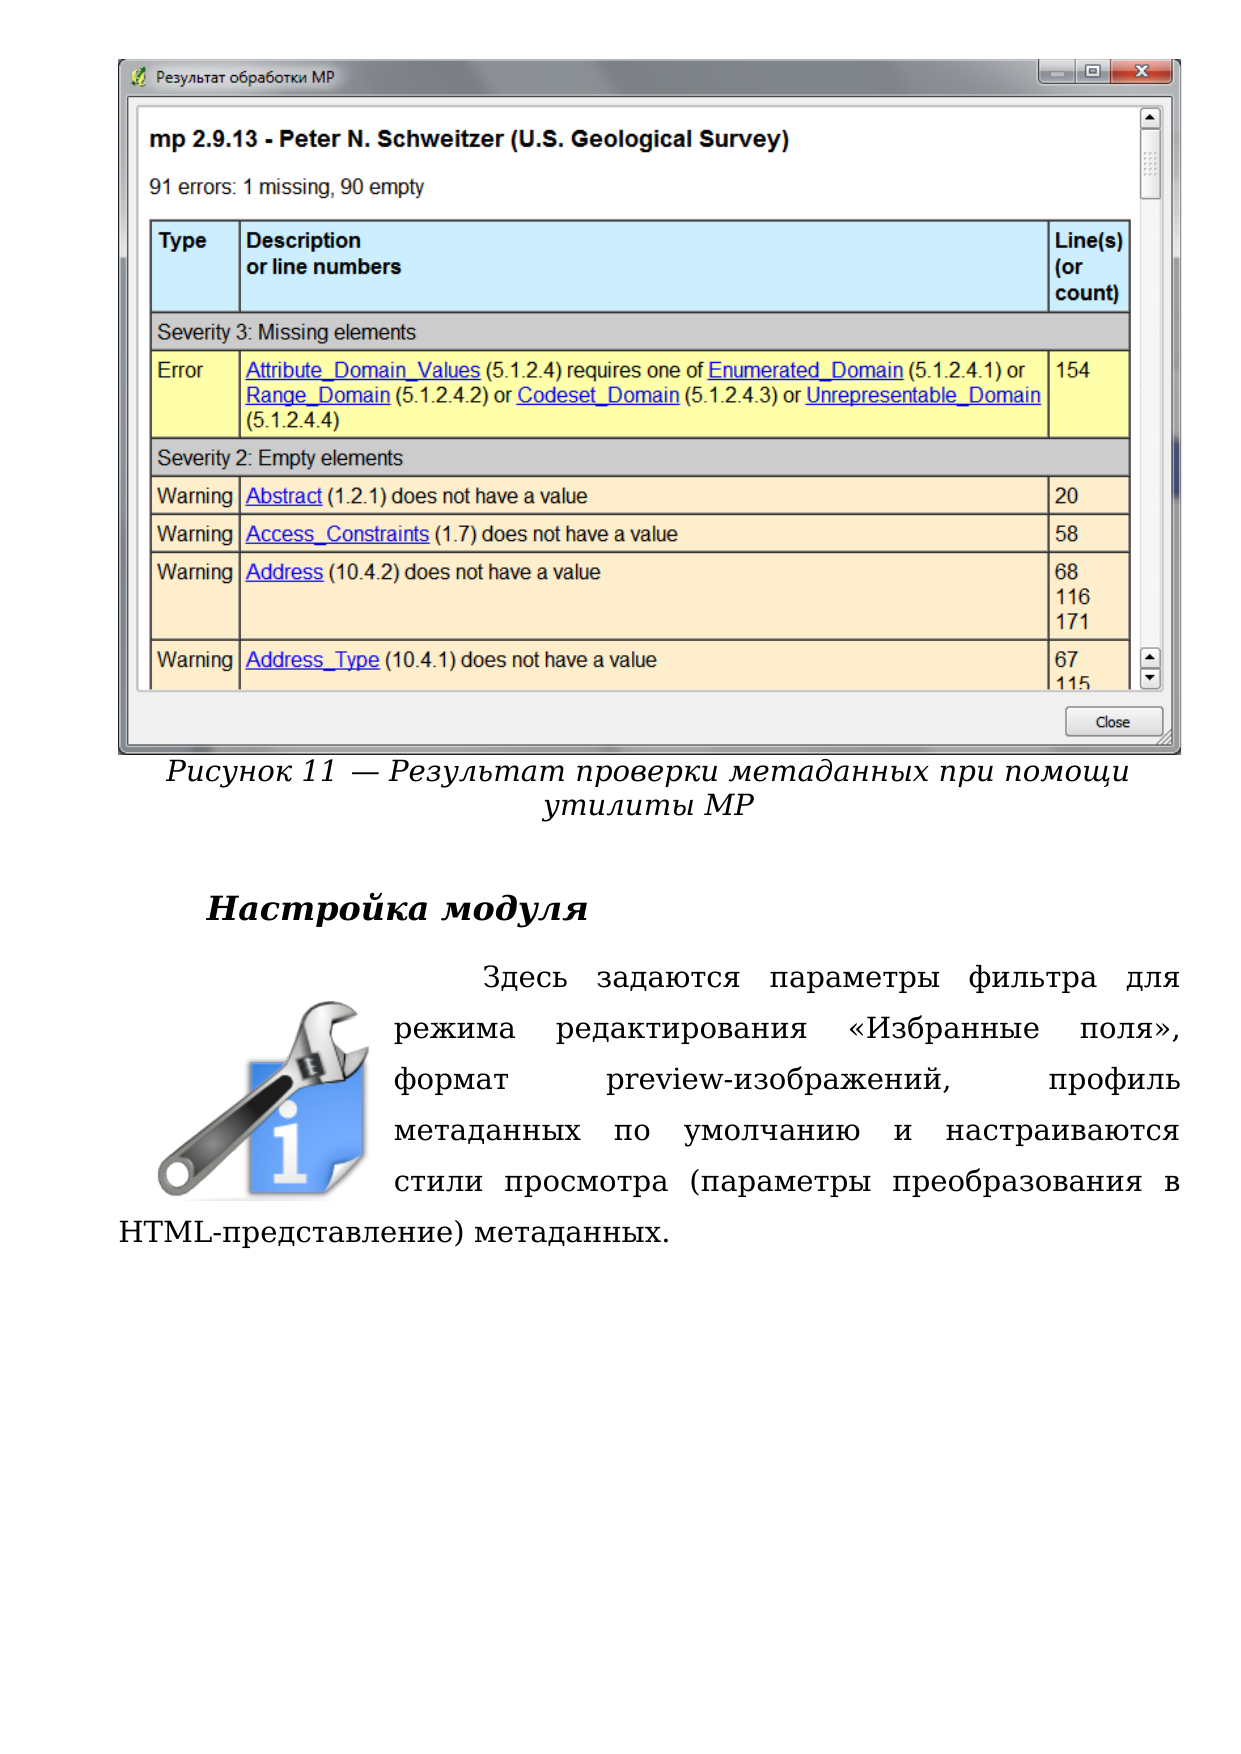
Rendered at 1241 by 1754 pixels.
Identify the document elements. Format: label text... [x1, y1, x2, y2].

title Настройка модуля [118, 889, 1181, 928]
picture [118, 59, 1182, 755]
picture [156, 986, 371, 1201]
text Рисунок 11 — Результат проверки метаданных при помощи утилиты MP [118, 755, 1181, 823]
text Здесь задаются параметры фильтра для режима редактирования «Избранные поля», формат preview-изображений, профиль метаданных по умолчанию и настраиваются стили просмотра (параметры преобразования в HTML-представление) метаданных. [118, 960, 1181, 1249]
